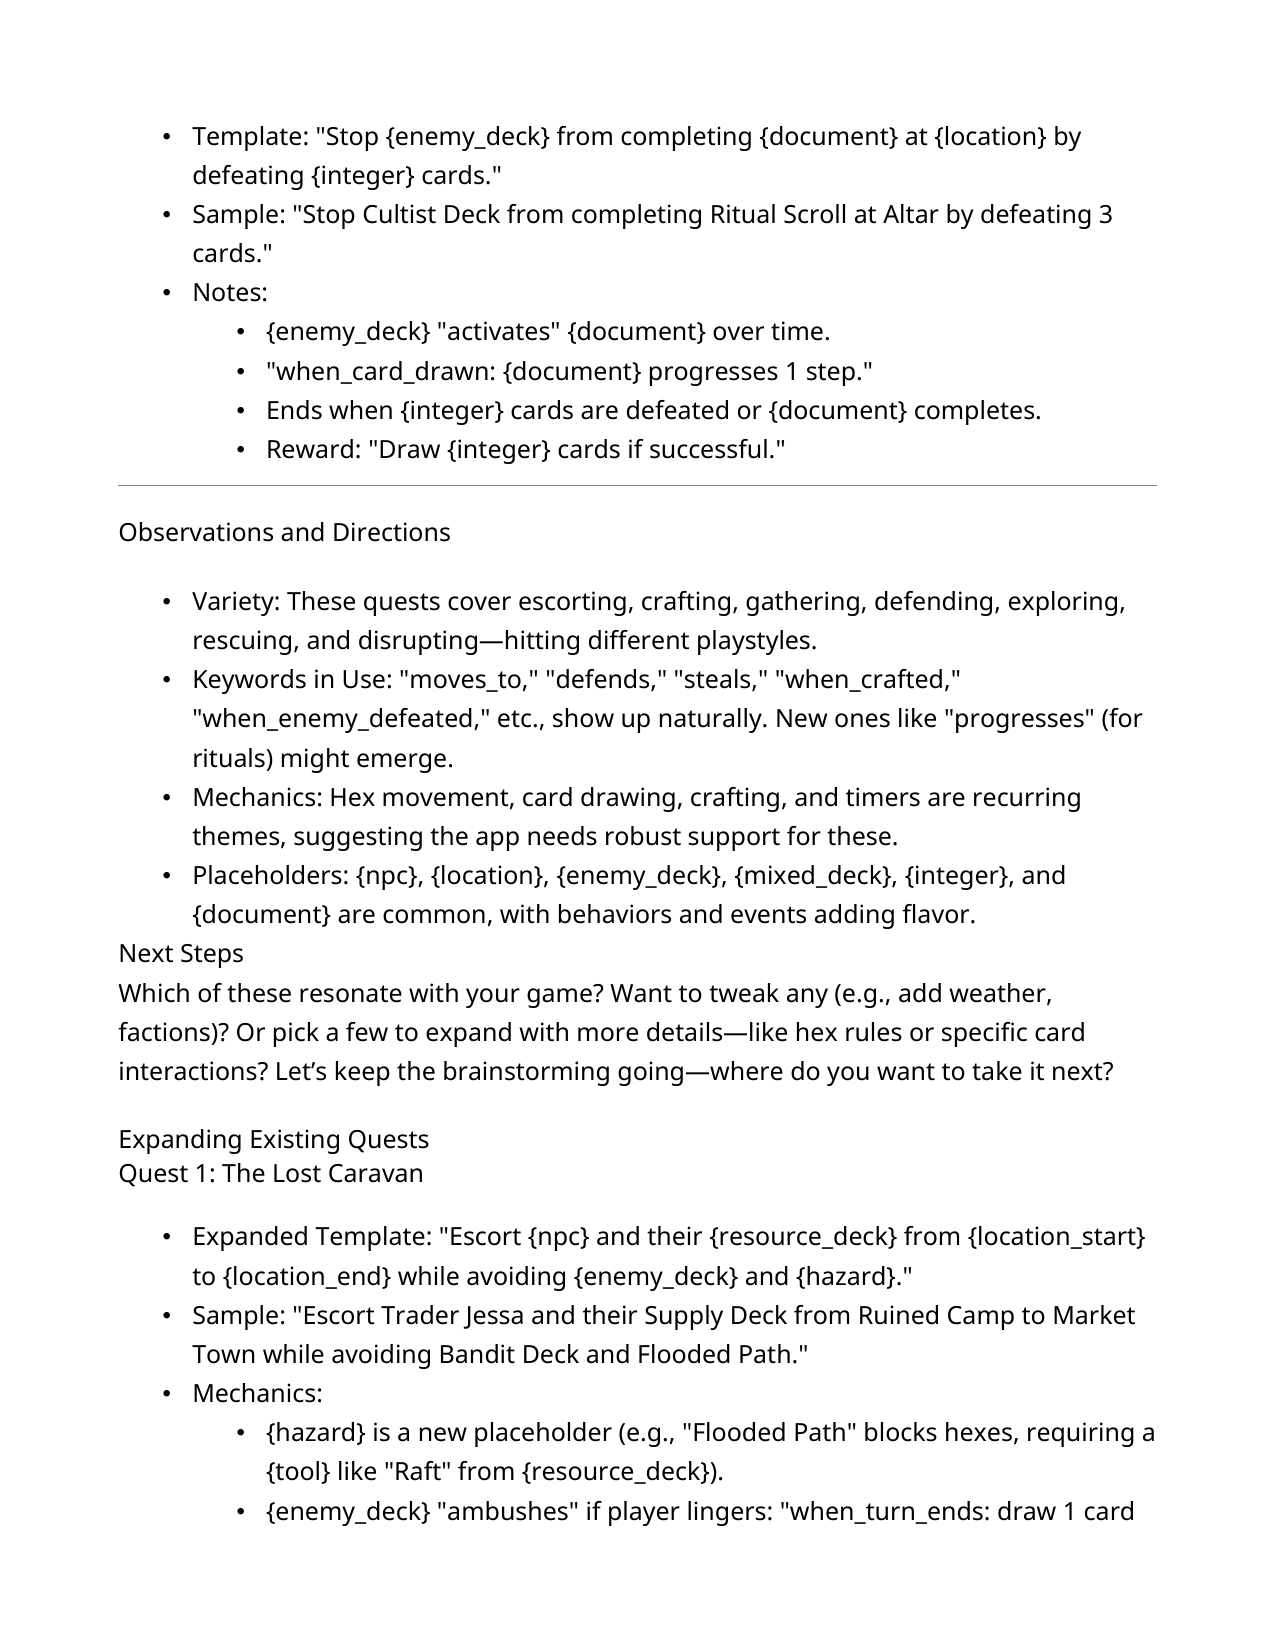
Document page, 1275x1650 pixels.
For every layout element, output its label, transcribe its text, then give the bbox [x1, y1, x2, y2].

list Sample: "Stop Cultist Deck from completing Ritual Scroll at Altar by defeating 3 cards." [162, 196, 1157, 270]
list Expanded Template: "Escort {npc} and their {resource_deck} from {location_start} to {location_end} while avoiding {enemy_deck} and {hazard}." [162, 1219, 1157, 1292]
list Notes: [162, 275, 1157, 309]
text Expanding Existing Quests [118, 1093, 1157, 1156]
list {enemy_deck} "activates" {document} over time. [236, 314, 1157, 348]
list Placeholders: {npc}, {location}, {enemy_deck}, {mixed_deck}, {integer}, and {document} are common, with behaviors and events adding flavor. [162, 858, 1157, 931]
list Variety: These quests cover escorting, crafting, gathering, defending, exploring, rescuing, and disrupting—hitting different playstyles. [162, 583, 1157, 657]
list Ends when {integer} cards are defeated or {document} completes. [236, 392, 1157, 426]
text Next Steps [118, 936, 1157, 970]
list Keywords in Use: "moves_to," "defends," "steals," "when_crafted," "when_enemy_defeated," etc., show up naturally. New ones like "progresses" (for rituals) might emerge. [162, 662, 1157, 774]
list "when_card_drawn: {document} progresses 1 step." [236, 353, 1157, 387]
list Reward: "Draw {integer} cards if successful." [236, 431, 1157, 466]
text Observations and Directions [118, 515, 1157, 549]
list {enemy_deck} "ambushes" if player lingers: "when_turn_ends: draw 1 card [236, 1493, 1157, 1527]
list Sample: "Escort Trader Jessa and their Supply Deck from Ruined Camp to Market Town while avoiding Bandit Deck and Flooded Path." [162, 1297, 1157, 1371]
list Mechanics: Hex movement, card drawing, crafting, and timers are recurring themes, suggesting the app needs robust support for these. [162, 779, 1157, 853]
list {hazard} is a new placeholder (e.g., "Flooded Path" blocks hexes, requiring a {tool} like "Raft" from {resource_deck}). [236, 1415, 1157, 1488]
text Which of these resonate with your game? Want to tweak any (e.g., add weather, factions)? Or pick a few to expand with more details—like hex rules or specific card interactions? Let’s keep the brainstorming going—where do you want to take it next? [118, 975, 1157, 1088]
list Template: "Stop {enemy_deck} from completing {document} at {location} by defeating {integer} cards." [162, 118, 1157, 191]
list Mechanics: [162, 1376, 1157, 1410]
text Quest 1: The Lost Caravan [118, 1156, 1157, 1189]
